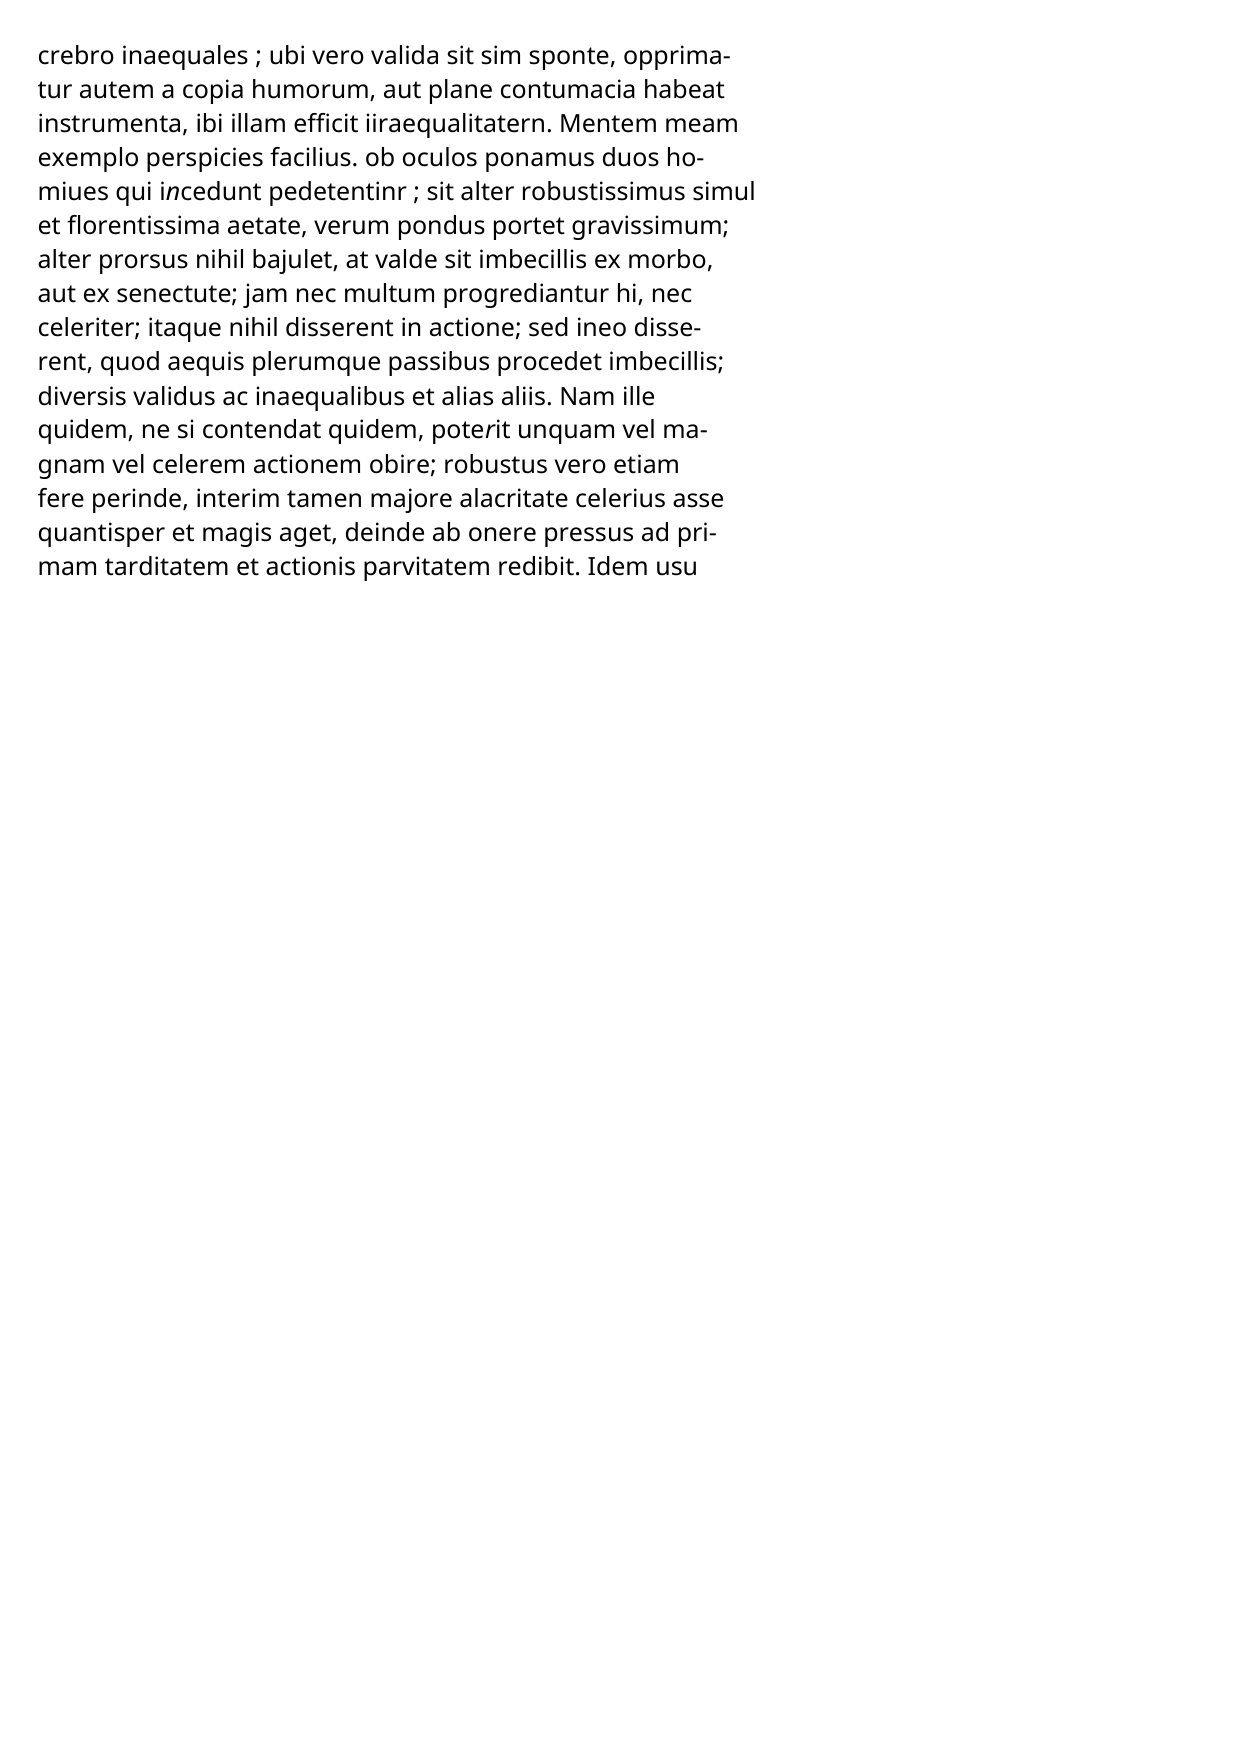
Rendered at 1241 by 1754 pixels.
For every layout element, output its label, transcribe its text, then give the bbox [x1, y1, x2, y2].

text crebro inaequales ; ubi vero valida sit sim sponte, opprima- tur autem a copia humorum, aut plane contumacia habeat instrumenta, ibi illam efficit iiraequalitatern. Mentem meam exemplo perspicies facilius. ob oculos ponamus duos ho- miues qui incedunt pedetentinr ; sit alter robustissimus simul et florentissima aetate, verum pondus portet gravissimum; alter prorsus nihil bajulet, at valde sit imbecillis ex morbo, aut ex senectute; jam nec multum progrediantur hi, nec celeriter; itaque nihil disserent in actione; sed ineo disse- rent, quod aequis plerumque passibus procedet imbecillis; diversis validus ac inaequalibus et alias aliis. Nam ille quidem, ne si contendat quidem, poterit unquam vel ma- gnam vel celerem actionem obire; robustus vero etiam fere perinde, interim tamen majore alacritate celerius asse quantisper et magis aget, deinde ab onere pressus ad pri- mam tarditatem et actionis parvitatem redibit. Idem usu [37, 37, 1203, 582]
